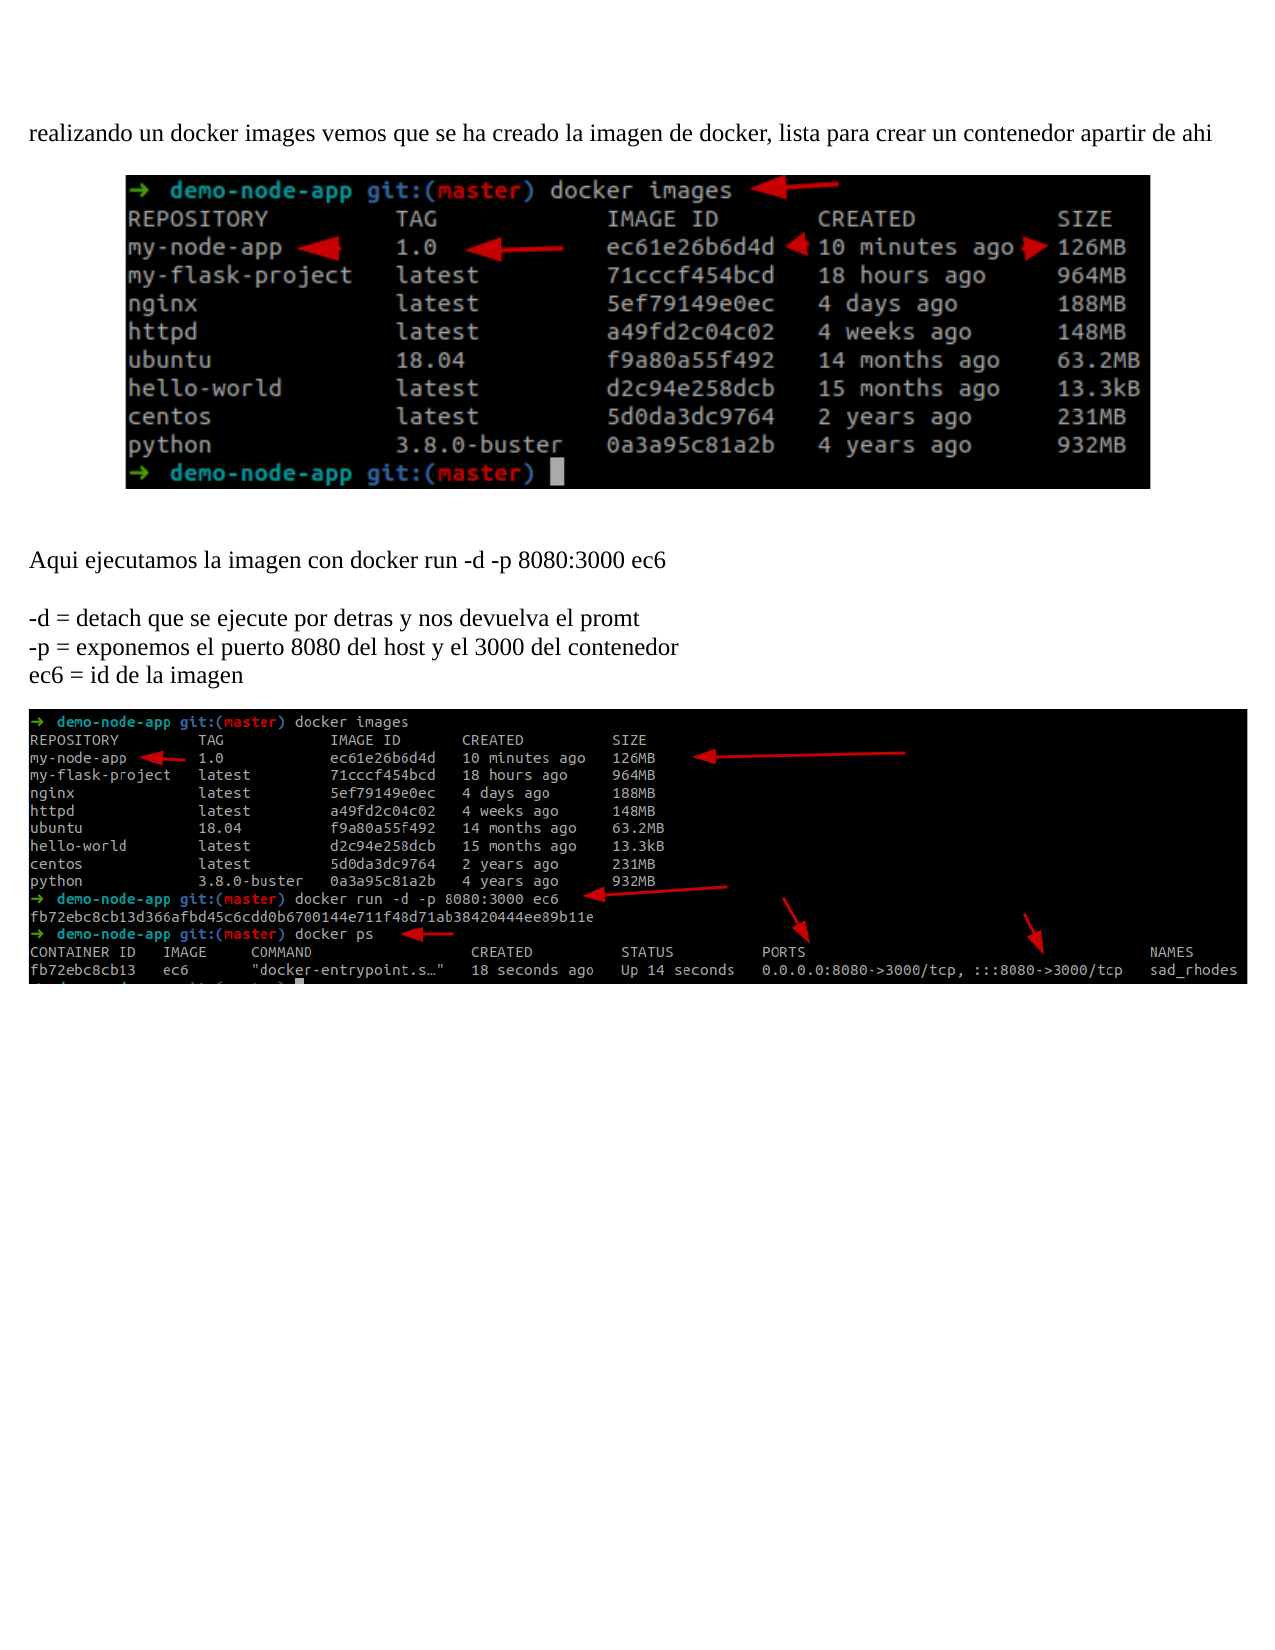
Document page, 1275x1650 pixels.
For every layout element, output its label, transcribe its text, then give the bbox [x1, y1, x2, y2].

text ec6 = id de la imagen [29, 661, 1247, 689]
text Aqui ejecutamos la imagen con docker run -d -p 8080:3000 ec6 [29, 546, 1247, 574]
text realizando un docker images vemos que se ha creado la imagen de docker, lista para crear un contenedor apartir de ahi [29, 118, 1247, 147]
text -d = detach que se ejecute por detras y nos devuelva el promt [29, 603, 1247, 632]
picture [28, 709, 1248, 984]
picture [125, 175, 1151, 489]
text -p = exponemos el puerto 8080 del host y el 3000 del contenedor [29, 632, 1247, 661]
